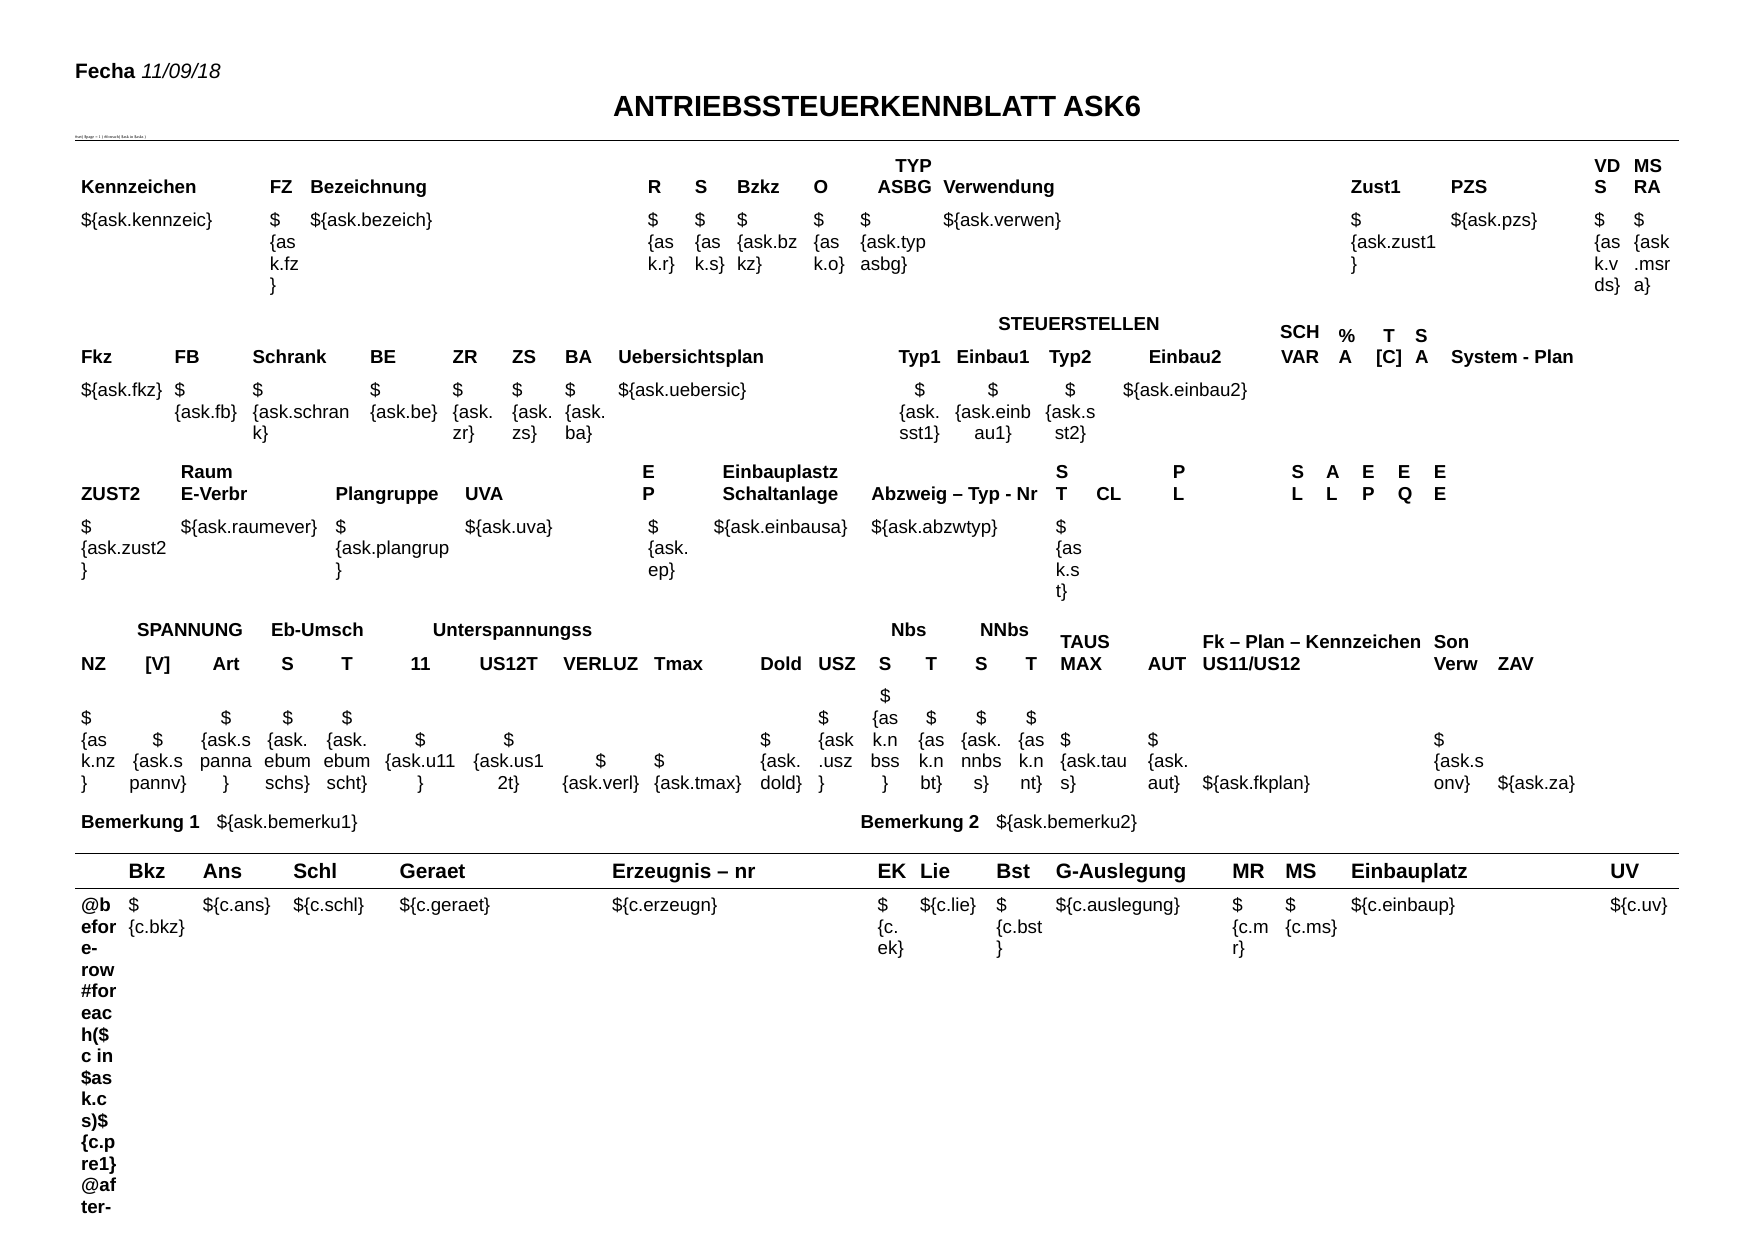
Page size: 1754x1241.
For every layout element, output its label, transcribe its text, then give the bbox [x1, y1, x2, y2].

table_cell ${c.bst} [991, 889, 1050, 1223]
table_cell US12T [464, 647, 553, 679]
table_header Zust1 [1345, 141, 1445, 203]
table_header TYP ASBG [855, 141, 937, 203]
table_header SPANNUNG [122, 608, 258, 647]
table_header Lie [914, 854, 991, 888]
table_header Verwendung [937, 141, 1345, 203]
table_cell S [862, 647, 908, 679]
table_cell ${ask.uebersic} [613, 373, 891, 449]
table_header Bkz [123, 854, 197, 888]
table_cell [1356, 510, 1392, 608]
table_cell ${ask.be} [364, 373, 447, 449]
table_cell ${ask.spannv} [122, 680, 194, 799]
table_header UV [1605, 854, 1679, 888]
table_cell ${c.auslegung} [1050, 889, 1226, 1223]
table_cell T [317, 647, 376, 679]
table_cell ${ask.einbausa} [695, 510, 866, 608]
table_header S T [1050, 449, 1090, 510]
table_cell @before-row#foreach($c in $ask.cs)${c.pre1}@after- [75, 889, 122, 1223]
table_cell [1333, 373, 1368, 449]
table_cell ${ask.einbau2} [1103, 373, 1267, 449]
table_header Dold [755, 608, 812, 679]
table_cell [1090, 510, 1167, 608]
table_cell ${c.bkz} [123, 889, 197, 1223]
table_cell ${c.uv} [1605, 889, 1679, 1223]
table_cell [1267, 373, 1333, 449]
table_header UVA [459, 449, 642, 510]
table_header Uebersichtsplan [613, 307, 891, 373]
table_header SA [1409, 307, 1445, 373]
table_header Raum E-Verbr [175, 449, 329, 510]
table_cell [V] [122, 647, 194, 679]
table_cell ${ask.nnt} [1008, 680, 1054, 799]
table_header Son Verw [1428, 608, 1492, 679]
table_cell ${ask.schrank} [247, 373, 364, 449]
table_cell ${ask.fz} [264, 204, 304, 301]
table_cell ${c.schl} [287, 889, 394, 1223]
table_header E P [642, 449, 695, 510]
table_header Plangruppe [330, 449, 459, 510]
table_header EP [1356, 449, 1392, 510]
table_cell ${ask.fkplan} [1197, 680, 1428, 799]
table_header Bst [991, 854, 1050, 888]
table_cell ${ask.fb} [169, 373, 247, 449]
table_header FB [169, 307, 247, 373]
table_header Erzeugnis – nr [606, 854, 872, 888]
table_cell ${c.mr} [1226, 889, 1279, 1223]
table_cell Typ1 [891, 340, 948, 373]
table_header EQ [1392, 449, 1428, 510]
table_header ZR [447, 307, 506, 373]
table_header ZS [506, 307, 559, 373]
table_header [75, 854, 122, 888]
table_header Unterspannungss [376, 608, 648, 647]
table_header FZ [264, 141, 304, 203]
table_header AUT [1142, 608, 1197, 679]
table_header PZS [1445, 141, 1588, 203]
table_cell ${c.ans} [197, 889, 287, 1223]
table_cell [1392, 510, 1428, 608]
table_header Bezeichnung [305, 141, 642, 203]
table_cell ${ask.tmax} [648, 680, 754, 799]
table_cell ${c.erzeugn} [606, 889, 872, 1223]
table_header Nbs [862, 608, 954, 647]
table_cell ${ask.dold} [755, 680, 812, 799]
table_header E E [1428, 449, 1679, 510]
table_cell ${ask.nbss} [862, 680, 908, 799]
table_cell ${ask.ebumschs} [258, 680, 317, 799]
table_cell [1409, 373, 1445, 449]
table_cell ${ask.kennzeic} [75, 204, 264, 301]
table_cell ${ask.za} [1492, 680, 1679, 799]
table_cell [1369, 373, 1409, 449]
table_cell ${ask.zr} [447, 373, 506, 449]
table_header ${ask.bemerku1} [211, 805, 854, 838]
table_cell Typ2 [1037, 340, 1103, 373]
table_cell ${ask.spanna} [194, 680, 258, 799]
table_cell ${ask.msra} [1628, 204, 1679, 301]
table_cell ${ask.sst1} [891, 373, 948, 449]
table_cell ${c.ek} [872, 889, 914, 1223]
table_header Ans [197, 854, 287, 888]
table_cell ${c.ms} [1280, 889, 1345, 1223]
table_cell ${ask.verl} [553, 680, 648, 799]
table_cell ${ask.ep} [642, 510, 695, 608]
table_cell ${ask.typasbg} [855, 204, 937, 301]
table_cell ${ask.usz} [812, 680, 862, 799]
table_header Geraet [394, 854, 606, 888]
table_cell ${ask.uva} [459, 510, 642, 608]
table_cell ${ask.ba} [559, 373, 612, 449]
table_cell ${c.einbaup} [1345, 889, 1604, 1223]
table_cell ${ask.nbt} [908, 680, 954, 799]
table_cell [1320, 510, 1356, 608]
table_header EK [872, 854, 914, 888]
table_cell [1286, 510, 1320, 608]
table_header NZ [75, 608, 122, 679]
table_header Fk – Plan – Kennzeichen US11/US12 [1197, 608, 1428, 679]
table_cell S [258, 647, 317, 679]
table_header USZ [812, 608, 862, 679]
table_cell Art [194, 647, 258, 679]
table_cell 11 [376, 647, 464, 679]
table_cell ${ask.sst2} [1037, 373, 1103, 449]
table_cell ${ask.vds} [1589, 204, 1628, 301]
table_header ZUST2 [75, 449, 175, 510]
table_cell ${ask.fkz} [75, 373, 169, 449]
table_header MR [1226, 854, 1279, 888]
text #set( $page = 1 ) #foreach( $ask in $asks ) [75, 134, 1679, 139]
table_cell ${ask.sonv} [1428, 680, 1492, 799]
table_cell Einbau2 [1103, 340, 1267, 373]
table_header G-Auslegung [1050, 854, 1226, 888]
table_header TAUS MAX [1055, 608, 1142, 679]
table_cell ${ask.bezeich} [305, 204, 642, 301]
table_cell ${c.lie} [914, 889, 991, 1223]
table_header CL [1090, 449, 1167, 510]
table_header S [689, 141, 731, 203]
table_header O [808, 141, 854, 203]
table_cell ${ask.s} [689, 204, 731, 301]
table_header T [C] [1369, 307, 1409, 373]
table_header Einbauplatz [1345, 854, 1604, 888]
table_cell ${ask.einbau1} [948, 373, 1037, 449]
table_cell ${ask.taus} [1055, 680, 1142, 799]
table_header Schrank [247, 307, 364, 373]
table_cell ${ask.zs} [506, 373, 559, 449]
table_header P L [1167, 449, 1286, 510]
table_header Bemerkung 2 [855, 805, 991, 838]
table_cell [1167, 510, 1286, 608]
table_header System - Plan [1445, 307, 1679, 373]
table_cell ${c.geraet} [394, 889, 606, 1223]
table_header Eb-Umsch [258, 608, 376, 647]
table_cell [1428, 510, 1679, 608]
table_cell ${ask.zust2} [75, 510, 175, 608]
table_cell VERLUZ [553, 647, 648, 679]
table_cell S [955, 647, 1008, 679]
table_cell ${ask.nnbss} [955, 680, 1008, 799]
table_cell ${ask.st} [1050, 510, 1090, 608]
table_header Abzweig – Typ - Nr [866, 449, 1050, 510]
table_cell ${ask.nz} [75, 680, 122, 799]
table_cell ${ask.pzs} [1445, 204, 1588, 301]
table_cell ${ask.raumever} [175, 510, 329, 608]
table_header BA [559, 307, 612, 373]
table_cell ${ask.bzkz} [731, 204, 808, 301]
table_cell ${ask.r} [642, 204, 689, 301]
table_cell T [1008, 647, 1054, 679]
table_header %A [1333, 307, 1368, 373]
table_cell ${ask.o} [808, 204, 854, 301]
table_cell ${ask.aut} [1142, 680, 1197, 799]
table_header Einbauplastz Schaltanlage [695, 449, 866, 510]
table_cell ${ask.verwen} [937, 204, 1345, 301]
table_header BE [364, 307, 447, 373]
table_header Bemerkung 1 [75, 805, 211, 838]
table_cell ${ask.ebumscht} [317, 680, 376, 799]
table_cell ${ask.zust1} [1345, 204, 1445, 301]
table_header ${ask.bemerku2} [991, 805, 1679, 838]
table_cell ${ask.plangrup} [330, 510, 459, 608]
table_header Schl [287, 854, 394, 888]
table_cell ${ask.abzwtyp} [866, 510, 1050, 608]
table_header ZAV [1492, 608, 1679, 679]
table_header Bzkz [731, 141, 808, 203]
table_header NNbs [955, 608, 1054, 647]
table_cell [1445, 373, 1679, 449]
table_cell Einbau1 [948, 340, 1037, 373]
table_header MSRA [1628, 141, 1679, 203]
table_header Tmax [648, 608, 754, 679]
table_header Fkz [75, 307, 169, 373]
table_header Kennzeichen [75, 141, 264, 203]
table_header SL [1286, 449, 1320, 510]
table_cell ${ask.u11} [376, 680, 464, 799]
table_cell T [908, 647, 954, 679]
table_header STEUERSTELLEN [891, 307, 1267, 340]
table_header SCH VAR [1267, 307, 1333, 373]
table_header VDS [1589, 141, 1628, 203]
table_header AL [1320, 449, 1356, 510]
table_cell ${ask.us12t} [464, 680, 553, 799]
table_header MS [1280, 854, 1345, 888]
table_header R [642, 141, 689, 203]
